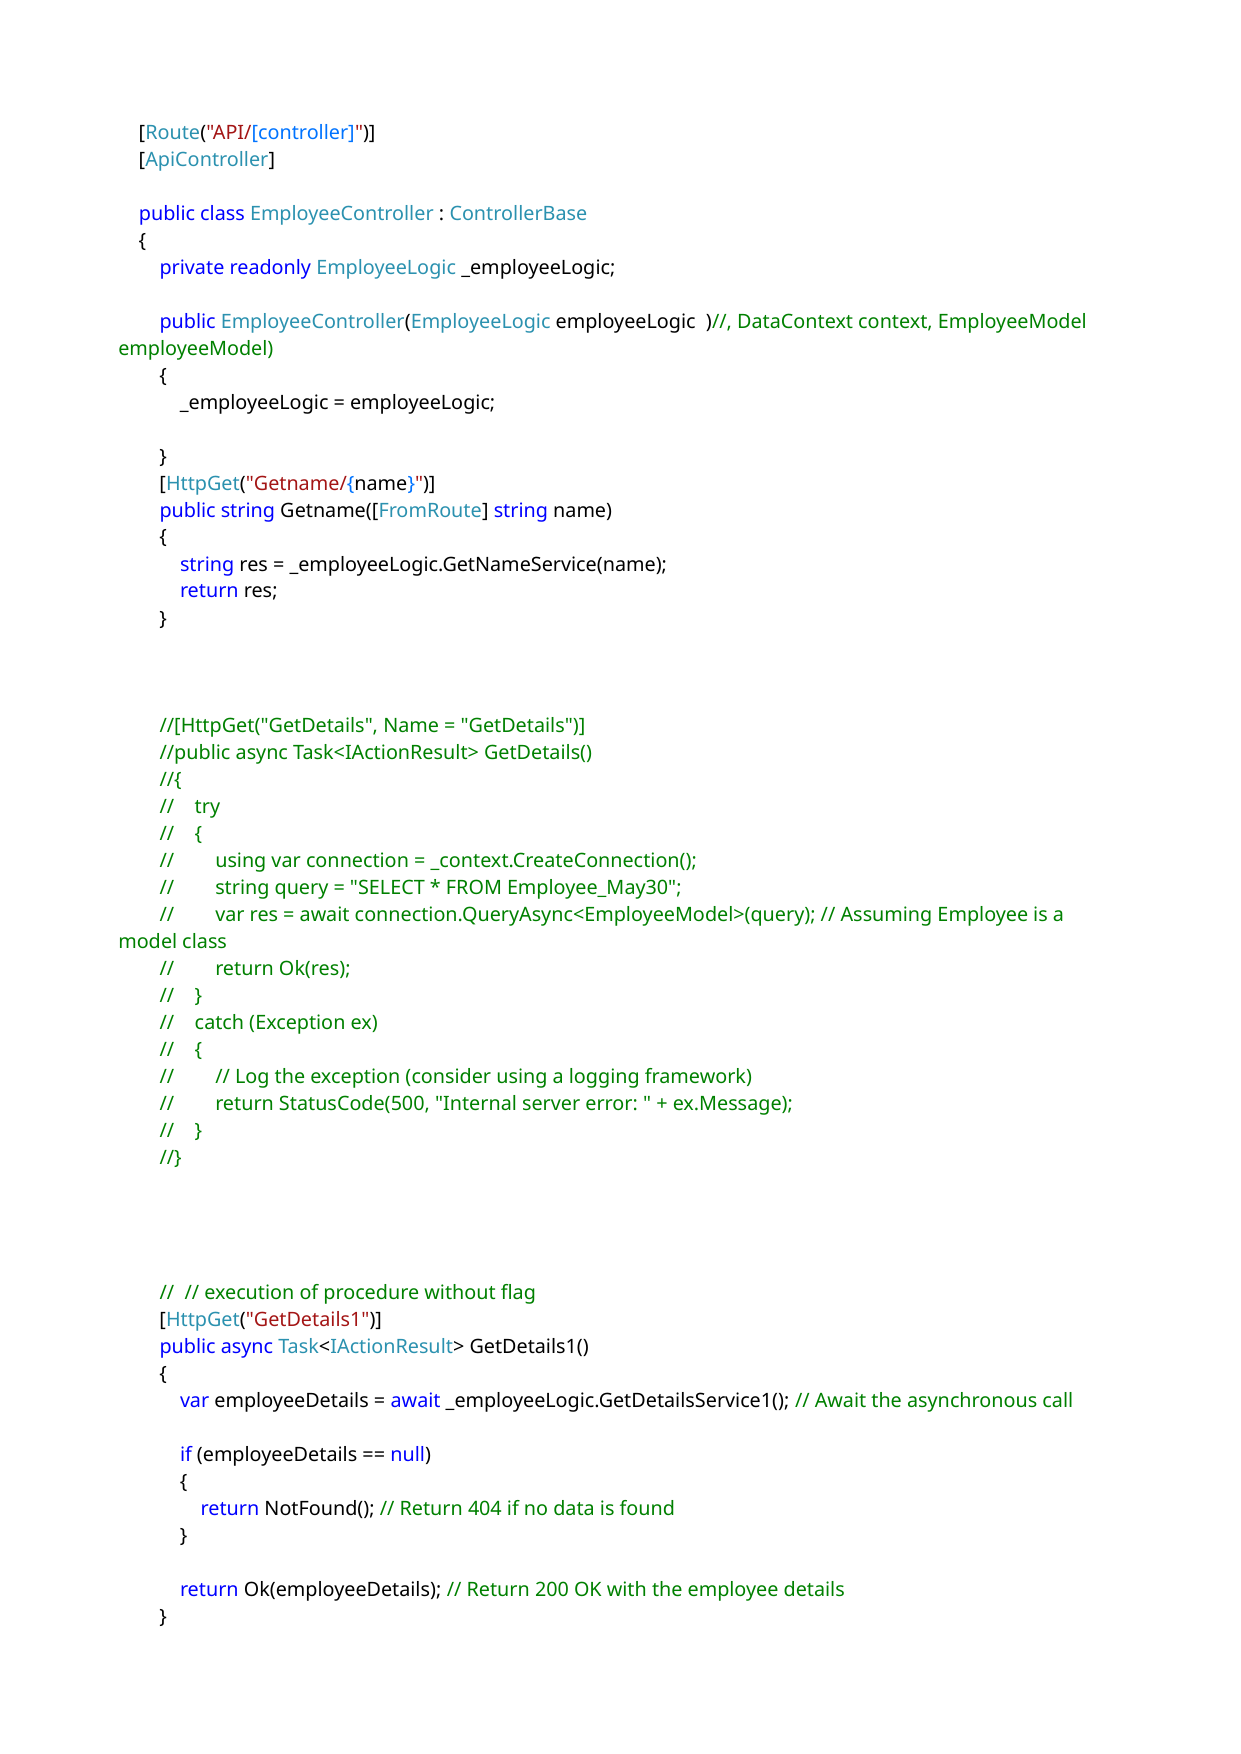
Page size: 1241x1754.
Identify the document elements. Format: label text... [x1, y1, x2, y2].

text } [118, 1521, 1122, 1548]
text return Ok(employeeDetails); // Return 200 OK with the employee details [118, 1575, 1122, 1602]
text [HttpGet("GetDetails1")] [118, 1305, 1122, 1332]
text [Route("API/[controller]")] [118, 118, 1122, 145]
text if (employeeDetails == null) [118, 1440, 1122, 1467]
text } [118, 1602, 1122, 1629]
text var employeeDetails = await _employeeLogic.GetDetailsService1(); // Await the asynchronous call [118, 1386, 1122, 1413]
text // var res = await connection.QueryAsync<EmployeeModel>(query); // Assuming Employee is a model class [118, 901, 1122, 954]
text // { [118, 1035, 1122, 1062]
text // // execution of procedure without flag [118, 1278, 1122, 1305]
text //} [118, 1143, 1122, 1170]
text // { [118, 819, 1122, 847]
text { [118, 361, 1122, 388]
text { [118, 226, 1122, 253]
text public async Task<IActionResult> GetDetails1() [118, 1332, 1122, 1359]
text return NotFound(); // Return 404 if no data is found [118, 1494, 1122, 1521]
text // string query = "SELECT * FROM Employee_May30"; [118, 873, 1122, 901]
text private readonly EmployeeLogic _employeeLogic; [118, 253, 1122, 280]
text //[HttpGet("GetDetails", Name = "GetDetails")] [118, 712, 1122, 739]
text public class EmployeeController : ControllerBase [118, 199, 1122, 226]
text public EmployeeController(EmployeeLogic employeeLogic )//, DataContext context, EmployeeModel employeeModel) [118, 307, 1122, 361]
text string res = _employeeLogic.GetNameService(name); [118, 550, 1122, 577]
text } [118, 604, 1122, 631]
text // try [118, 793, 1122, 819]
text //public async Task<IActionResult> GetDetails() [118, 739, 1122, 766]
text // return StatusCode(500, "Internal server error: " + ex.Message); [118, 1089, 1122, 1116]
text _employeeLogic = employeeLogic; [118, 388, 1122, 415]
text // using var connection = _context.CreateConnection(); [118, 847, 1122, 873]
text // return Ok(res); [118, 954, 1122, 981]
text return res; [118, 577, 1122, 604]
text // } [118, 1116, 1122, 1143]
text // // Log the exception (consider using a logging framework) [118, 1062, 1122, 1089]
text // } [118, 981, 1122, 1008]
text [ApiController] [118, 145, 1122, 172]
text [HttpGet("Getname/{name}")] [118, 469, 1122, 496]
text { [118, 1467, 1122, 1494]
text // catch (Exception ex) [118, 1008, 1122, 1035]
text } [118, 442, 1122, 469]
text { [118, 1359, 1122, 1386]
text { [118, 523, 1122, 550]
text public string Getname([FromRoute] string name) [118, 496, 1122, 523]
text //{ [118, 766, 1122, 793]
